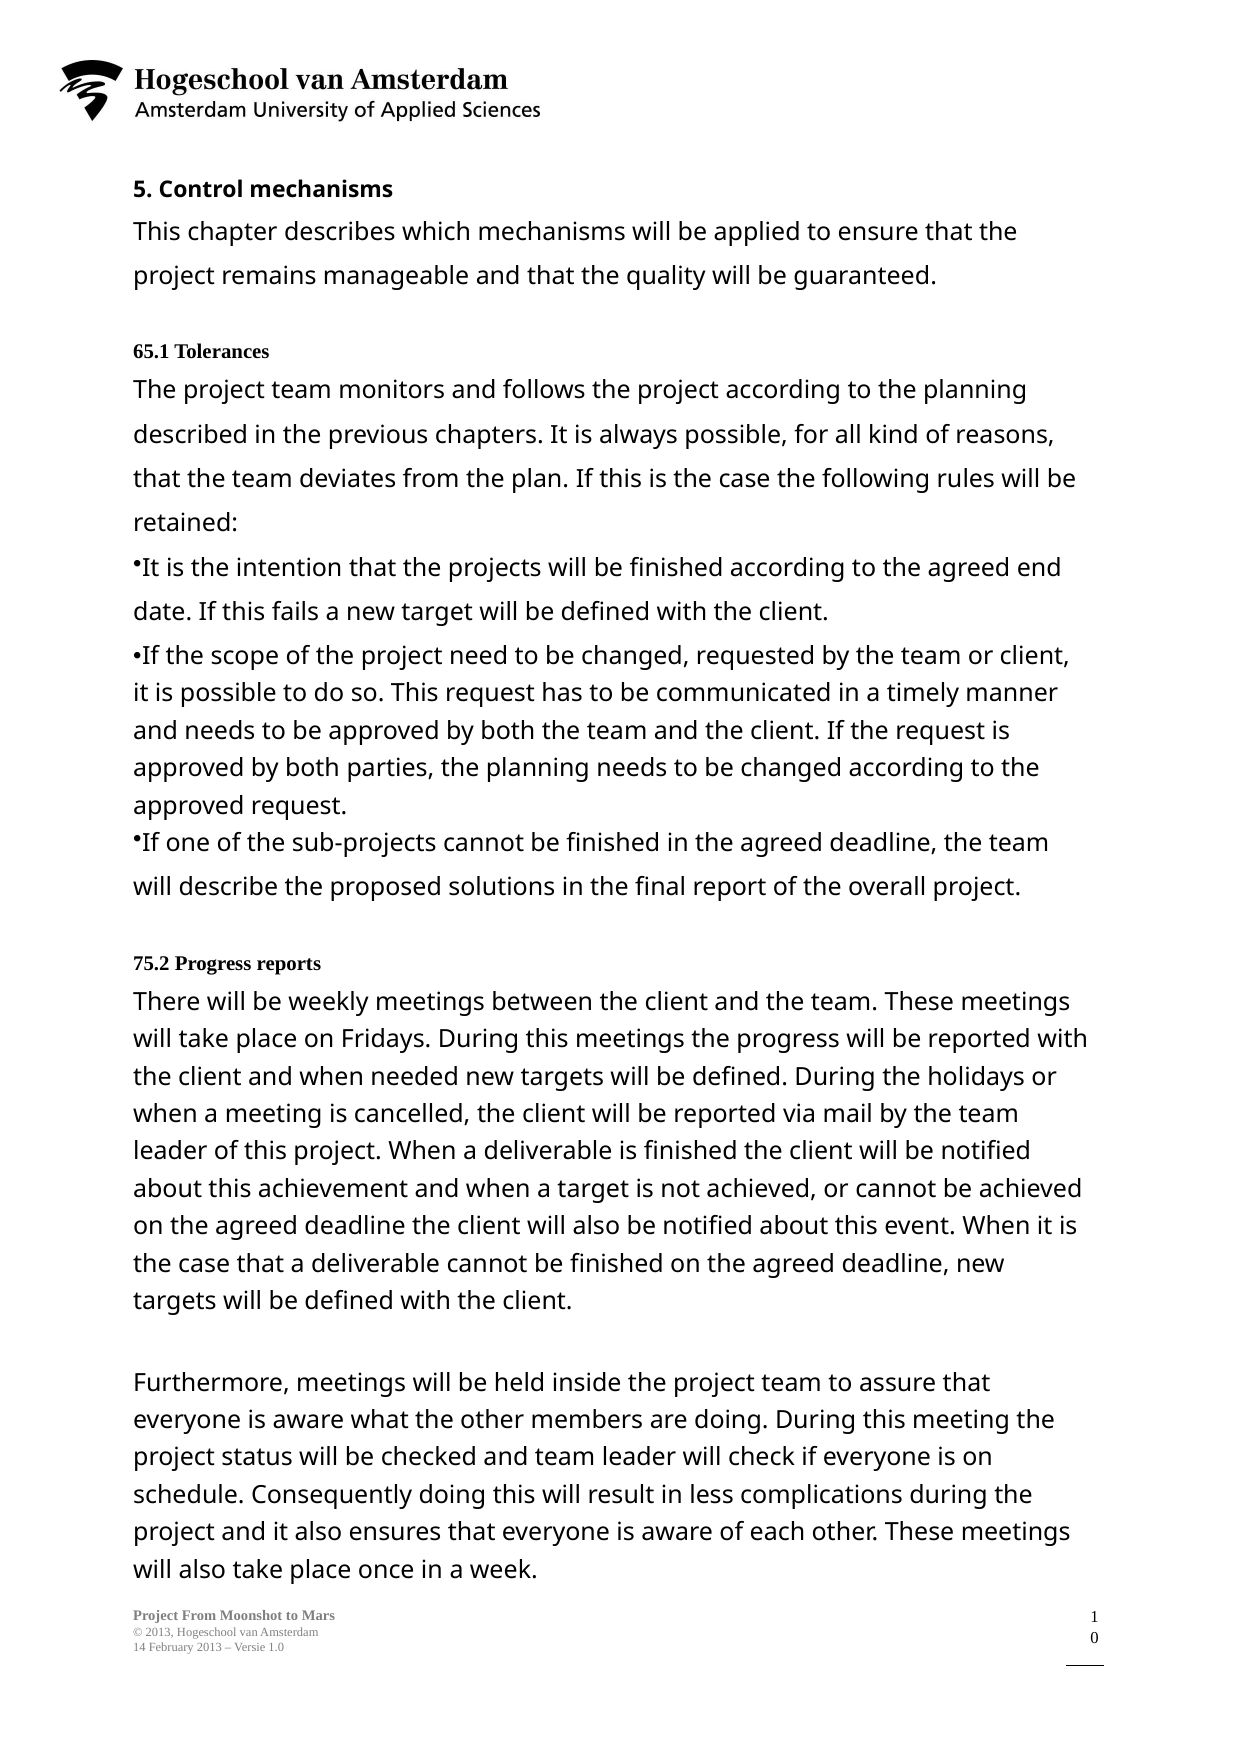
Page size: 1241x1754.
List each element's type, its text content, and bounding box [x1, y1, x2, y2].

subtitle 5. Control mechanisms [133, 173, 1092, 204]
text There will be weekly meetings between the client and the team. These meetings will take place on Fridays. During this meetings the progress will be reported with the client and when needed new targets will be defined. During the holidays or when a meeting is cancelled, the client will be reported via mail by the team leader of this project. When a deliverable is finished the client will be notified about this achievement and when a target is not achieved, or cannot be achieved on the agreed deadline the client will also be notified about this event. When it is the case that a deliverable cannot be finished on the agreed deadline, new targets will be defined with the client. [133, 983, 1092, 1317]
text The project team monitors and follows the project according to the planning described in the previous chapters. It is always possible, for all kind of reasons, that the team deviates from the plan. If this is the case the following rules will be retained: [133, 372, 1092, 539]
subtitle 5.1 Tolerances [133, 339, 1092, 363]
subtitle 5.2 Progress reports [133, 951, 1092, 975]
list It is the intention that the projects will be finished according to the agreed end date. If this fails a new target will be defined with the client. [133, 549, 1092, 627]
list If one of the sub-projects cannot be finished in the agreed deadline, the team will describe the proposed solutions in the final report of the overall project. [133, 825, 1092, 903]
list If the scope of the project need to be changed, requested by the team or client, it is possible to do so. This request has to be communicated in a timely manner and needs to be approved by both the team and the client. If the request is approved by both parties, the planning needs to be changed according to the approved request. [133, 638, 1092, 821]
text This chapter describes which mechanisms will be applied to ensure that the project remains manageable and that the quality will be guaranteed. [133, 213, 1092, 292]
text Furthermore, meetings will be held inside the project team to assure that everyone is aware what the other members are doing. During this meeting the project status will be checked and team leader will check if everyone is on schedule. Consequently doing this will result in less complications during the project and it also ensures that everyone is aware of each other. These meetings will also take place once in a week. [133, 1364, 1092, 1585]
